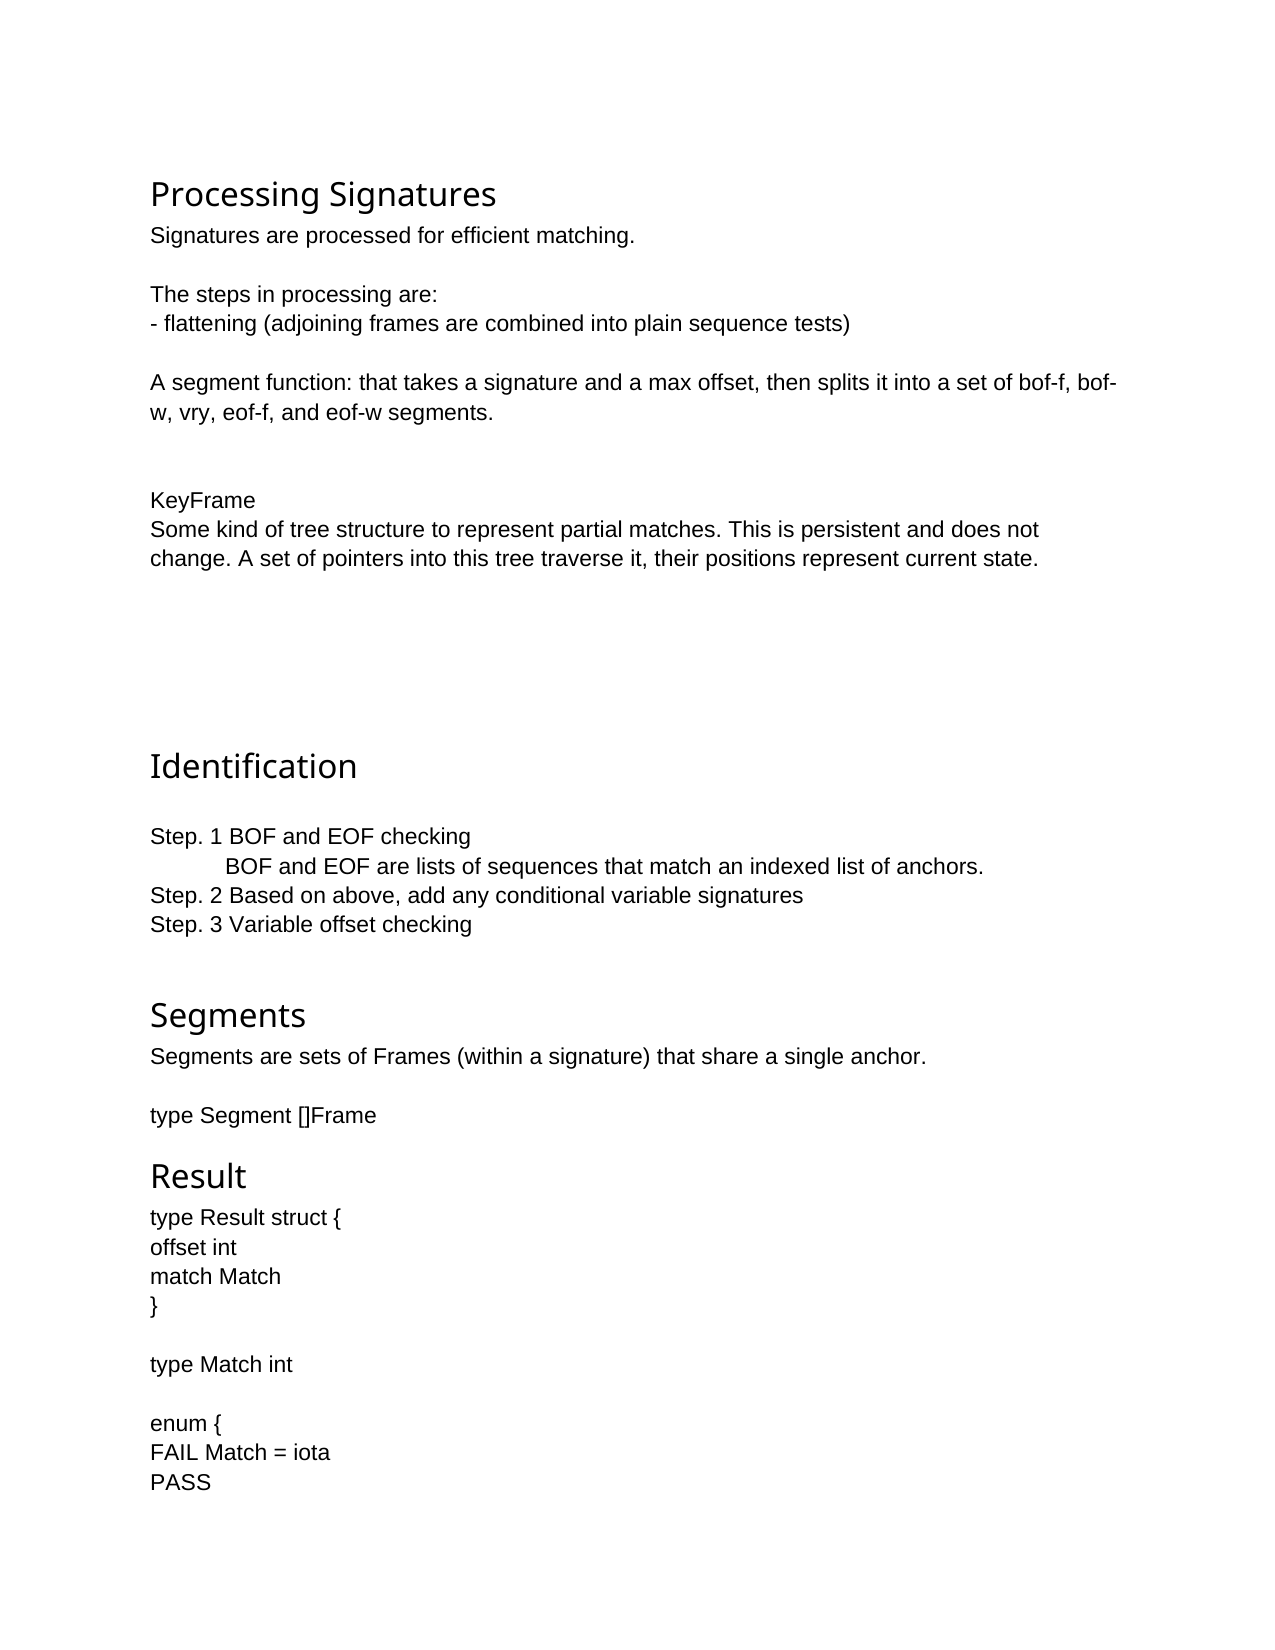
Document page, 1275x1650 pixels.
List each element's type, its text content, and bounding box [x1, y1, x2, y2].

text type Match int [150, 1352, 1125, 1377]
text Some kind of tree structure to represent partial matches. This is persistent and does not change. A set of pointers into this tree traverse it, their positions represent current state. [150, 517, 1125, 572]
subtitle Processing Signatures [150, 171, 1125, 216]
text } [150, 1293, 1125, 1319]
subtitle Identification [150, 742, 1125, 788]
text BOF and EOF are lists of sequences that match an indexed list of anchors. [150, 853, 1125, 879]
text Signatures are processed for efficient matching. [150, 223, 1125, 249]
text Segments are sets of Frames (within a signature) that share a single anchor. [150, 1044, 1125, 1069]
subtitle Segments [150, 992, 1125, 1037]
text Step. 1 BOF and EOF checking [150, 824, 1125, 849]
text FAIL Match = iota [150, 1440, 1125, 1466]
text Step. 2 Based on above, add any conditional variable signatures [150, 883, 1125, 908]
text Step. 3 Variable offset checking [150, 912, 1125, 938]
text type Result struct { [150, 1205, 1125, 1231]
text type Segment []Frame [150, 1103, 1125, 1128]
text The steps in processing are: [150, 282, 1125, 307]
text enum { [150, 1411, 1125, 1436]
text KeyFrame [150, 487, 1125, 513]
subtitle Result [150, 1153, 1125, 1198]
text match Match [150, 1264, 1125, 1289]
text A segment function: that takes a signature and a max offset, then splits it into a set of bof-f, bof-w, vry, eof-f, and eof-w segments. [150, 370, 1125, 425]
text offset int [150, 1234, 1125, 1260]
text PASS [150, 1469, 1125, 1495]
text - flattening (adjoining frames are combined into plain sequence tests) [150, 311, 1125, 337]
